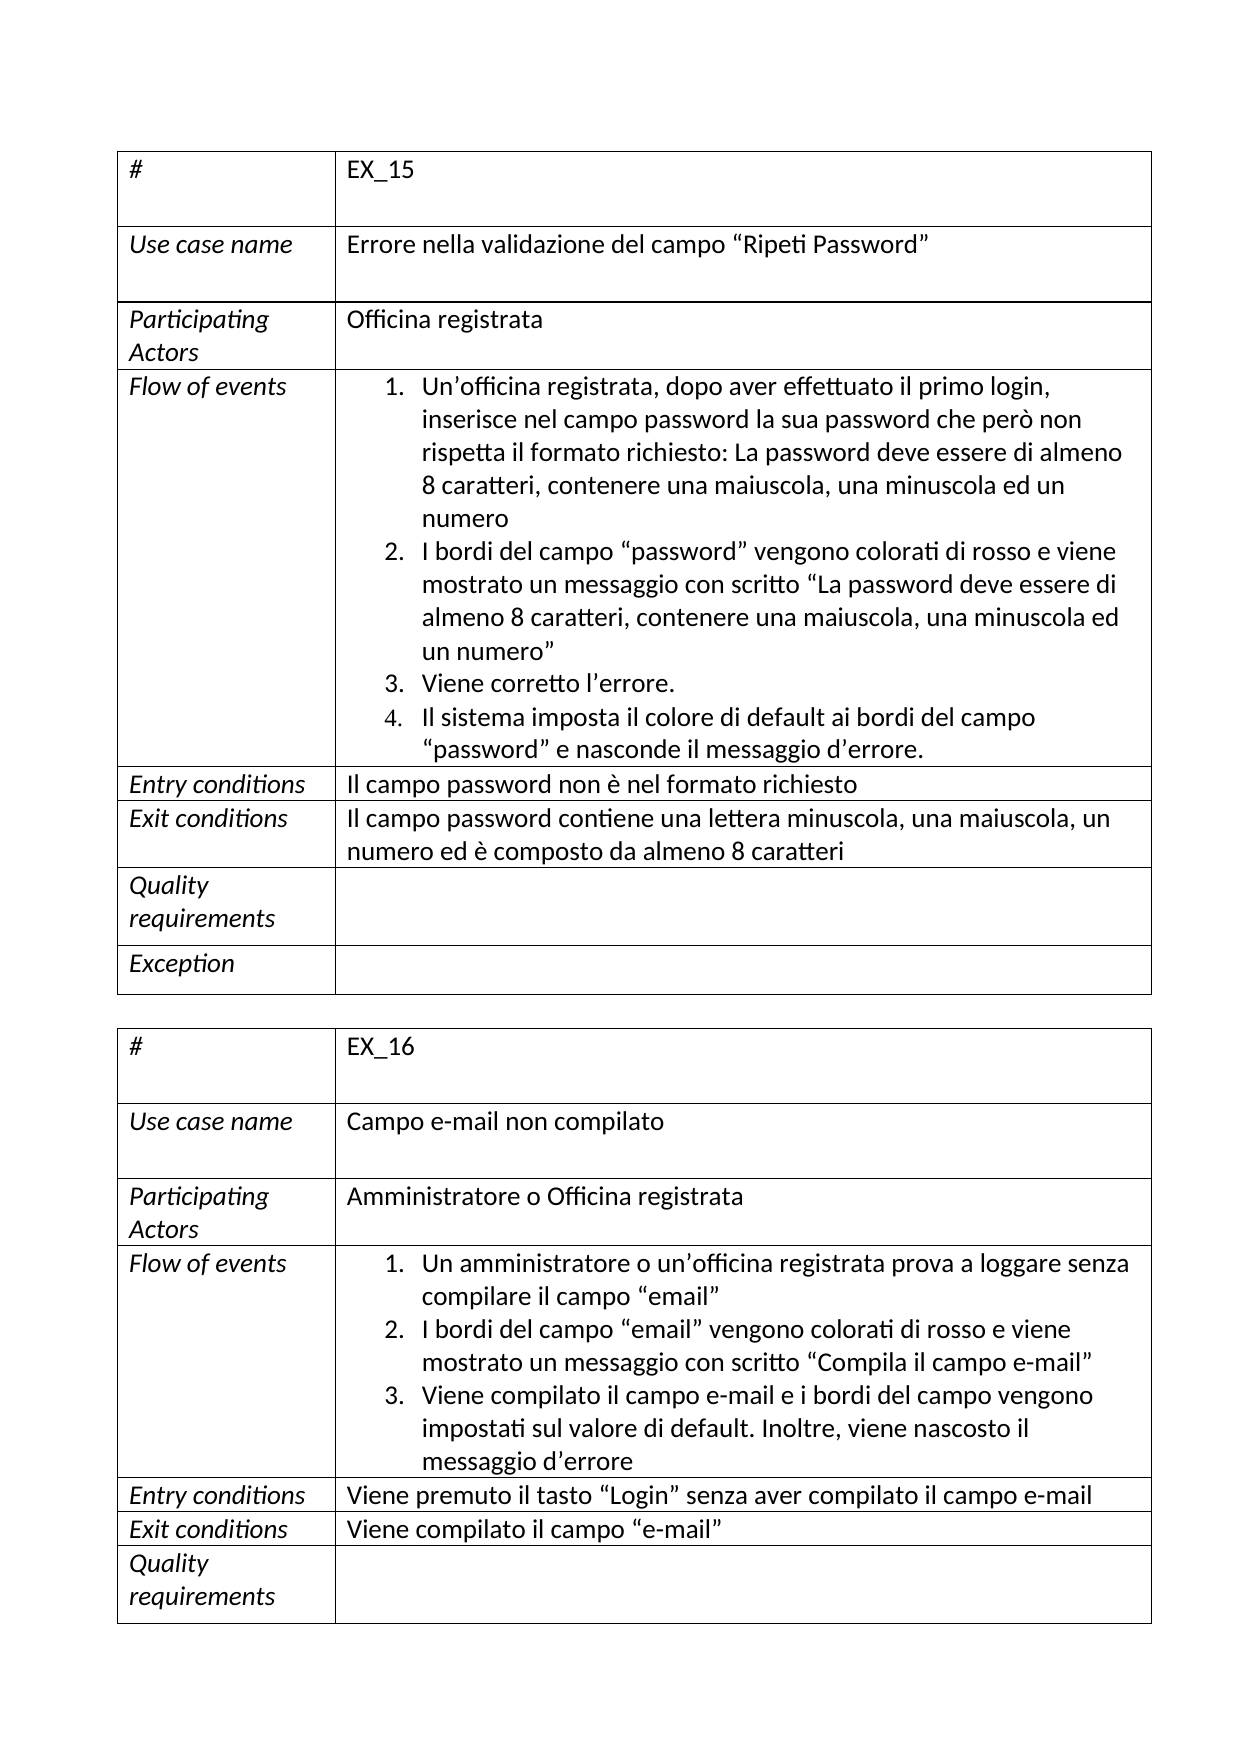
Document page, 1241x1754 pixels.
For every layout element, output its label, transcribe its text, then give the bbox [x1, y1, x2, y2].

table_cell Entry conditions [118, 1478, 335, 1511]
table_cell Exit conditions [118, 801, 335, 867]
table_cell Viene premuto il tasto “Login” senza aver compilato il campo e-mail [336, 1478, 1151, 1511]
table_cell Exit conditions [118, 1512, 335, 1545]
table_cell Campo e-mail non compilato [336, 1104, 1151, 1178]
table_cell Use case name [118, 1104, 335, 1178]
table_cell Errore nella validazione del campo “Ripeti Password” [336, 227, 1151, 301]
table_cell [336, 1546, 1151, 1623]
table_cell Un’officina registrata, dopo aver effettuato il primo login, inserisce nel campo password la sua password che però non rispetta il formato richiesto: La password deve essere di almeno 8 caratteri, contenere una maiuscola, una minuscola ed un numero I bordi del campo “password” vengono colorati di rosso e viene mostrato un messaggio con scritto “La password deve essere di almeno 8 caratteri, contenere una maiuscola, una minuscola ed un numero” Viene corretto l’errore. Il sistema imposta il colore di default ai bordi del campo “password” e nasconde il messaggio d’errore. [336, 370, 1151, 766]
table_cell Amministratore o Officina registrata [336, 1179, 1151, 1245]
table_header # [118, 152, 335, 226]
table_cell Use case name [118, 227, 335, 301]
table_cell Il campo password contiene una lettera minuscola, una maiuscola, un numero ed è composto da almeno 8 caratteri [336, 801, 1151, 867]
table_cell [336, 868, 1151, 945]
table_cell Participating Actors [118, 303, 335, 368]
table_cell Participating Actors [118, 1179, 335, 1245]
table_cell Entry conditions [118, 767, 335, 800]
table_cell Il campo password non è nel formato richiesto [336, 767, 1151, 800]
table_cell Exception [118, 946, 335, 994]
table_cell Viene compilato il campo “e-mail” [336, 1512, 1151, 1545]
table_cell Un amministratore o un’officina registrata prova a loggare senza compilare il campo “email” I bordi del campo “email” vengono colorati di rosso e viene mostrato un messaggio con scritto “Compila il campo e-mail” Viene compilato il campo e-mail e i bordi del campo vengono impostati sul valore di default. Inoltre, viene nascosto il messaggio d’errore [336, 1246, 1151, 1477]
table_cell Flow of events [118, 1246, 335, 1477]
table_cell Flow of events [118, 370, 335, 766]
table_cell [336, 946, 1151, 994]
table_header # [118, 1029, 335, 1103]
table_cell Quality requirementsuq [118, 1546, 335, 1623]
table_header EX_15 [336, 152, 1151, 226]
table_cell Officina registrata [336, 303, 1151, 368]
table_cell Quality requirementsuq [118, 868, 335, 945]
table_header EX_16 [336, 1029, 1151, 1103]
